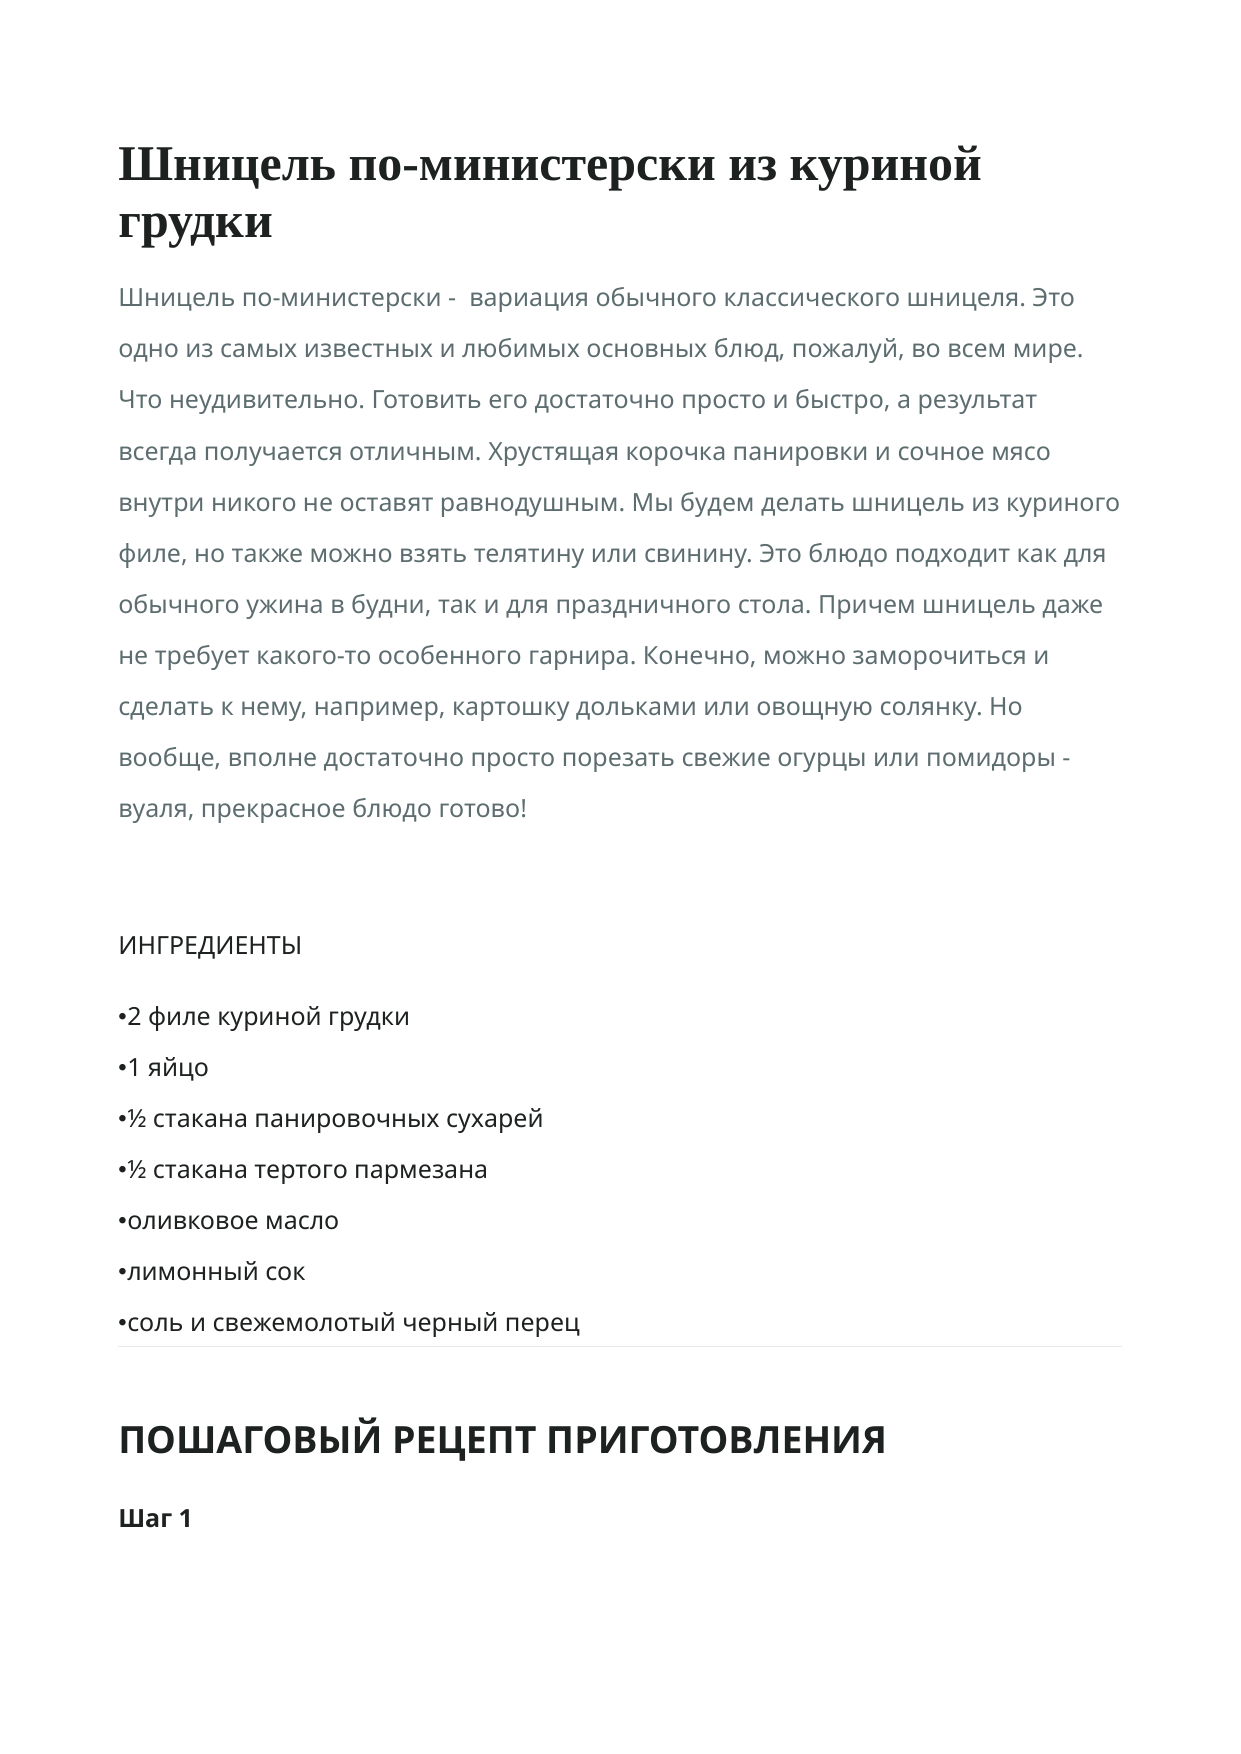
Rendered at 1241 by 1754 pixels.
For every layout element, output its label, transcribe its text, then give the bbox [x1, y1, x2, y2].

text Шницель по-министерски - вариация обычного классического шницеля. Это одно из самых известных и любимых основных блюд, пожалуй, во всем мире. Что неудивительно. Готовить его достаточно просто и быстро, а результат всегда получается отличным. Хрустящая корочка панировки и сочное мясо внутри никого не оставят равнодушным. Мы будем делать шницель из куриного филе, но также можно взять телятину или свинину. Это блюдо подходит как для обычного ужина в будни, так и для праздничного стола. Причем шницель даже не требует какого-то особенного гарнира. Конечно, можно заморочиться и сделать к нему, например, картошку дольками или овощную солянку. Но вообще, вполне достаточно просто порезать свежие огурцы или помидоры - вуаля, прекрасное блюдо готово! [118, 280, 1122, 824]
list соль и свежемолотый черный перец [118, 1305, 1122, 1346]
subtitle ПОШАГОВЫЙ РЕЦЕПТ ПРИГОТОВЛЕНИЯ [118, 1413, 1122, 1464]
list ½ стакана панировочных сухарей [118, 1101, 1122, 1134]
subtitle Шницель по-министерски из куриной грудки [118, 134, 1122, 249]
text ИНГРЕДИЕНТЫ [118, 927, 1122, 961]
list ½ стакана тертого пармезана [118, 1152, 1122, 1186]
text Шаг 1 [118, 1500, 1122, 1534]
list оливковое масло [118, 1203, 1122, 1237]
list 2 филе куриной грудки [118, 998, 1122, 1032]
list 1 яйцо [118, 1049, 1122, 1083]
list лимонный сок [118, 1254, 1122, 1288]
